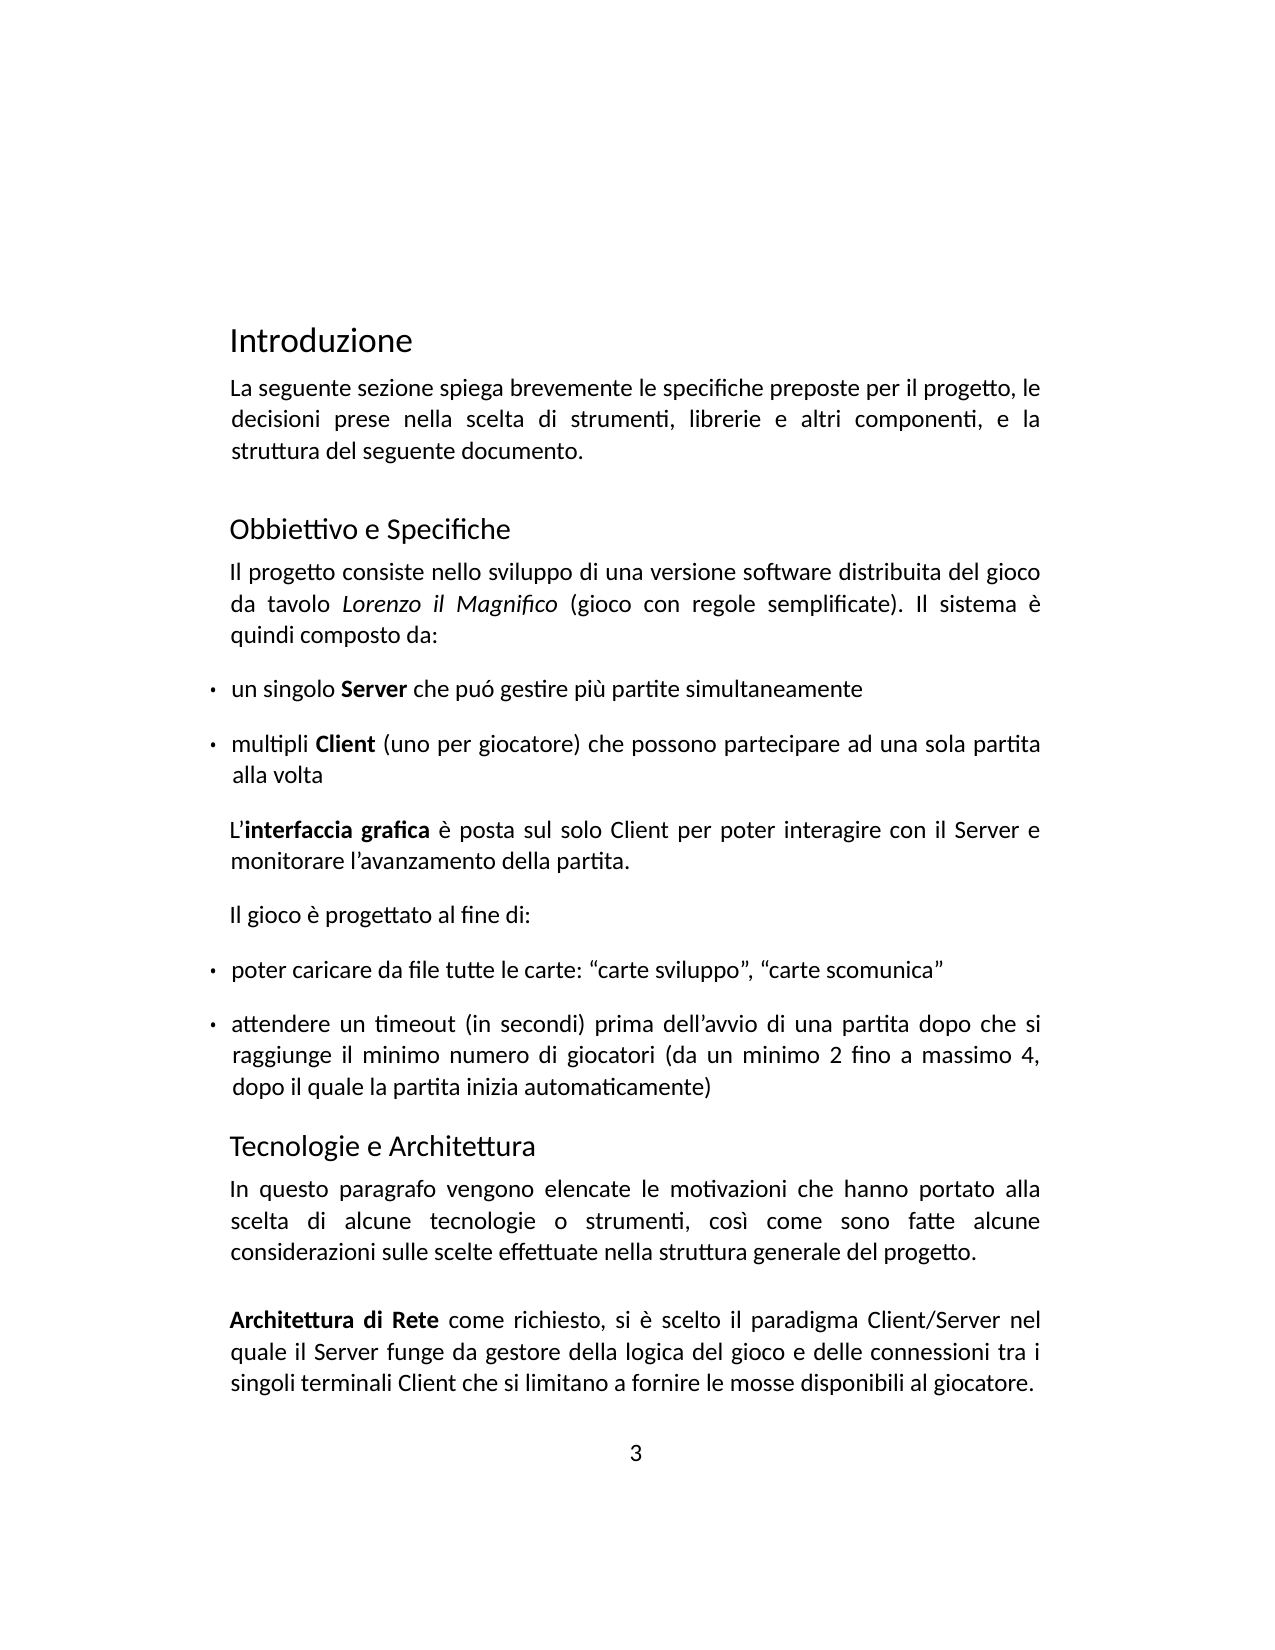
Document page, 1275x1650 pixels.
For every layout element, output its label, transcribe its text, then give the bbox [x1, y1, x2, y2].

list multipli Client (uno per giocatore) che possono partecipare ad una sola partita alla volta [207, 728, 1042, 790]
text Architettura di Rete come richiesto, si è scelto il paradigma Client/Server nel quale il Server funge da gestore della logica del gioco e delle connessioni tra i singoli terminali Client che si limitano a fornire le mosse disponibili al giocatore. [229, 1304, 1042, 1397]
list attendere un timeout (in secondi) prima dell’avvio di una partita dopo che si raggiunge il minimo numero di giocatori (da un minimo 2 fino a massimo 4, dopo il quale la partita inizia automaticamente) [207, 1008, 1042, 1101]
subtitle Obbiettivo e Specifiche [229, 510, 1040, 547]
text La seguente sezione spiega brevemente le specifiche preposte per il progetto, le decisioni prese nella scelta di strumenti, librerie e altri componenti, e la struttura del seguente documento. [230, 372, 1042, 465]
subtitle Introduzione [229, 318, 1040, 362]
text Il gioco è progettato al fine di: [229, 899, 1042, 930]
subtitle Tecnologie e Architettura [229, 1127, 1040, 1164]
text In questo paragrafo vengono elencate le motivazioni che hanno portato alla scelta di alcune tecnologie o strumenti, così come sono fatte alcune considerazioni sulle scelte effettuate nella struttura generale del progetto. [229, 1173, 1042, 1267]
text Il progetto consiste nello sviluppo di una versione software distribuita del gioco da tavolo Lorenzo il Magnifico (gioco con regole semplificate). Il sistema è quindi composto da: [229, 557, 1042, 650]
list poter caricare da file tutte le carte: “carte sviluppo”, “carte scomunica” [207, 954, 1042, 984]
text L’interfaccia grafica è posta sul solo Client per poter interagire con il Server e monitorare l’avanzamento della partita. [229, 814, 1042, 876]
list un singolo Server che puó gestire più partite simultaneamente [207, 674, 1042, 704]
